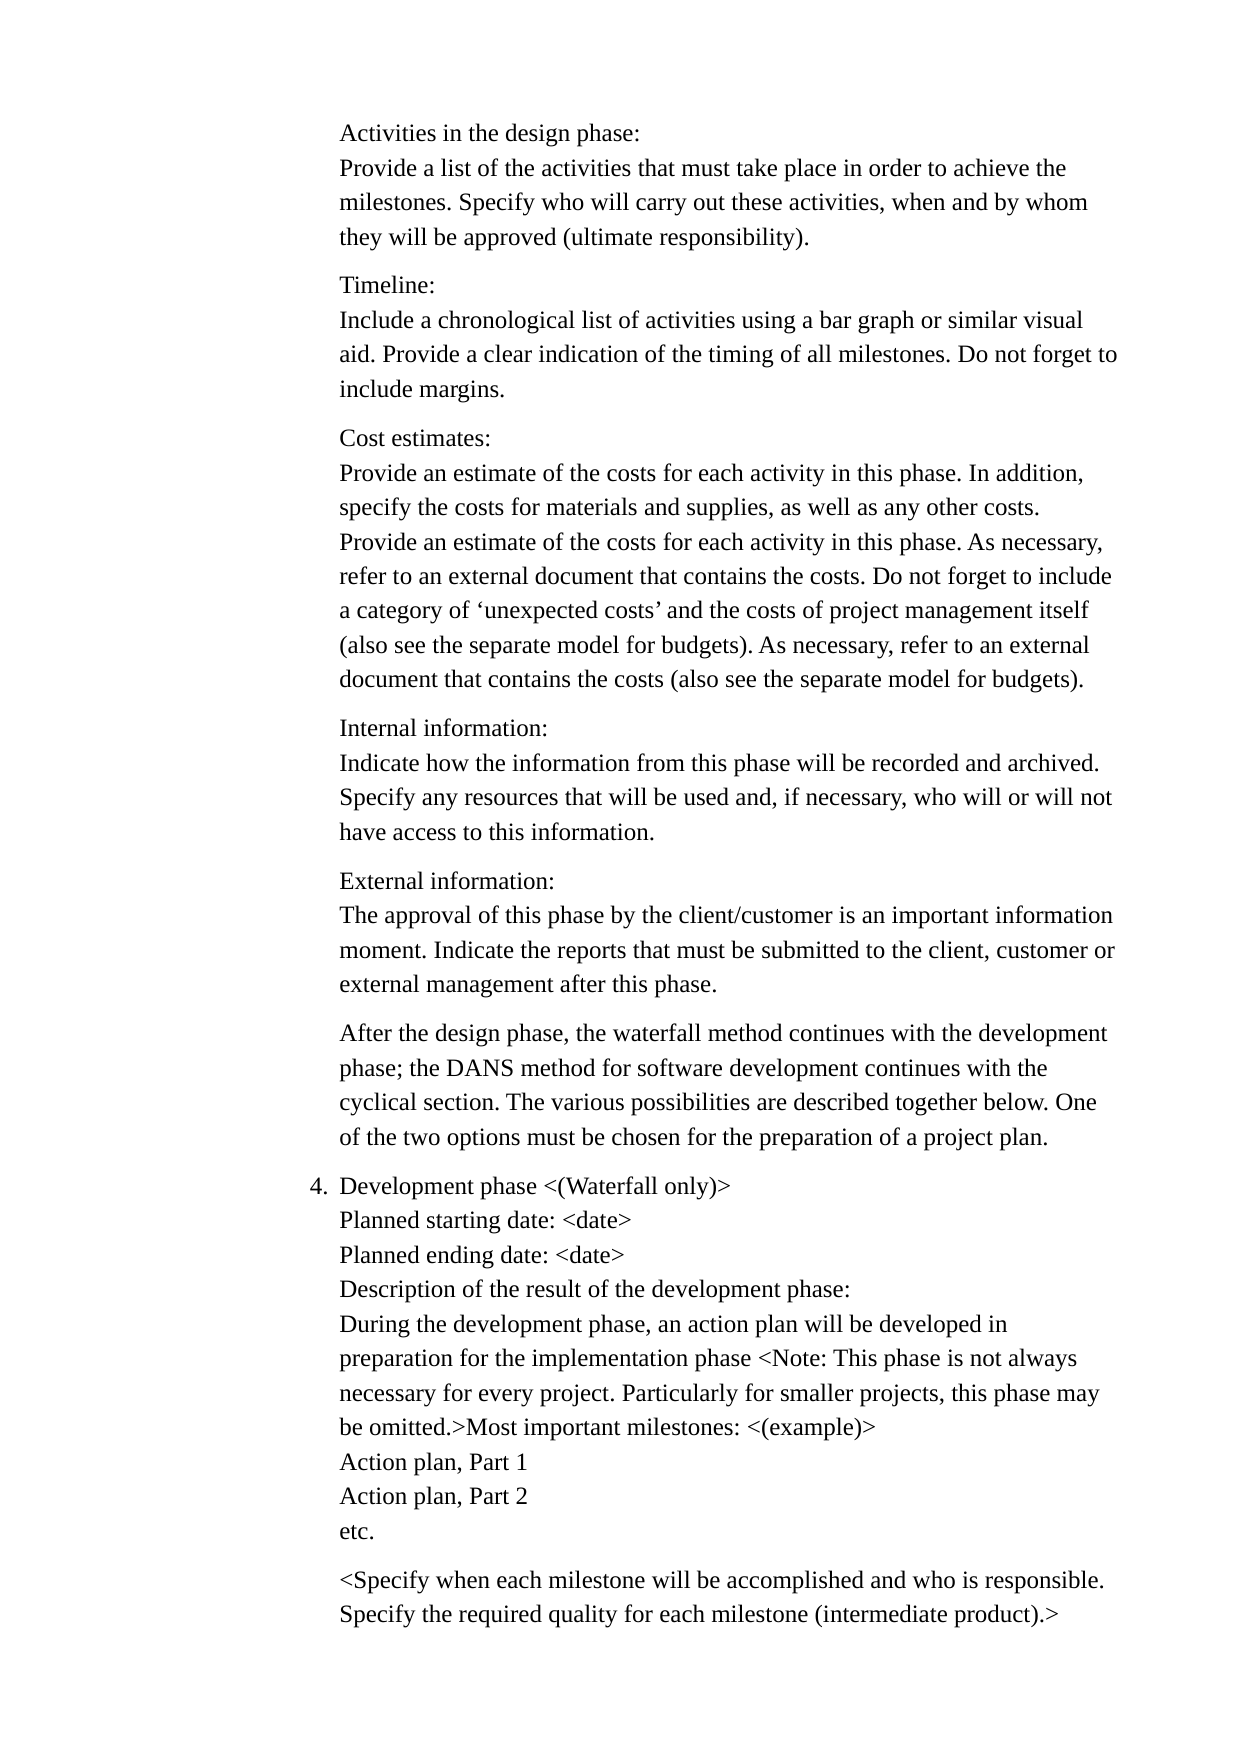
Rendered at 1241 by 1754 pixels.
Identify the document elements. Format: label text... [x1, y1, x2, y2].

list Activities in the design phase: Provide a list of the activities that must take place in order to achieve the milestones. Specify who will carry out these activities, when and by whom they will be approved (ultimate responsibility). [309, 118, 1122, 250]
list After the design phase, the waterfall method continues with the development phase; the DANS method for software development continues with the cyclical section. The various possibilities are described together below. One of the two options must be chosen for the preparation of a project plan. [309, 1018, 1122, 1151]
list External information: The approval of this phase by the client/customer is an important information moment. Indicate the reports that must be submitted to the client, customer or external management after this phase. [309, 866, 1122, 998]
list Cost estimates: Provide an estimate of the costs for each activity in this phase. In addition, specify the costs for materials and supplies, as well as any other costs. Provide an estimate of the costs for each activity in this phase. As necessary, refer to an external document that contains the costs. Do not forget to include a category of ‘unexpected costs’ and the costs of project management itself (also see the separate model for budgets). As necessary, refer to an external document that contains the costs (also see the separate model for budgets). [309, 423, 1122, 693]
list Internal information: Indicate how the information from this phase will be recorded and archived. Specify any resources that will be used and, if necessary, who will or will not have access to this information. [309, 713, 1122, 846]
list <Specify when each milestone will be accomplished and who is responsible. Specify the required quality for each milestone (intermediate product).> [309, 1565, 1122, 1628]
list Timeline: Include a chronological list of activities using a bar graph or similar visual aid. Provide a clear indication of the timing of all milestones. Do not forget to include margins. [309, 271, 1122, 403]
list Development phase <(Waterfall only)> Planned starting date: <date> Planned ending date: <date> Description of the result of the development phase: During the development phase, an action plan will be developed in preparation for the implementation phase <Note: This phase is not always necessary for every project. Particularly for smaller projects, this phase may be omitted.>Most important milestones: <(example)> Action plan, Part 1 Action plan, Part 2 etc. [309, 1171, 1122, 1544]
